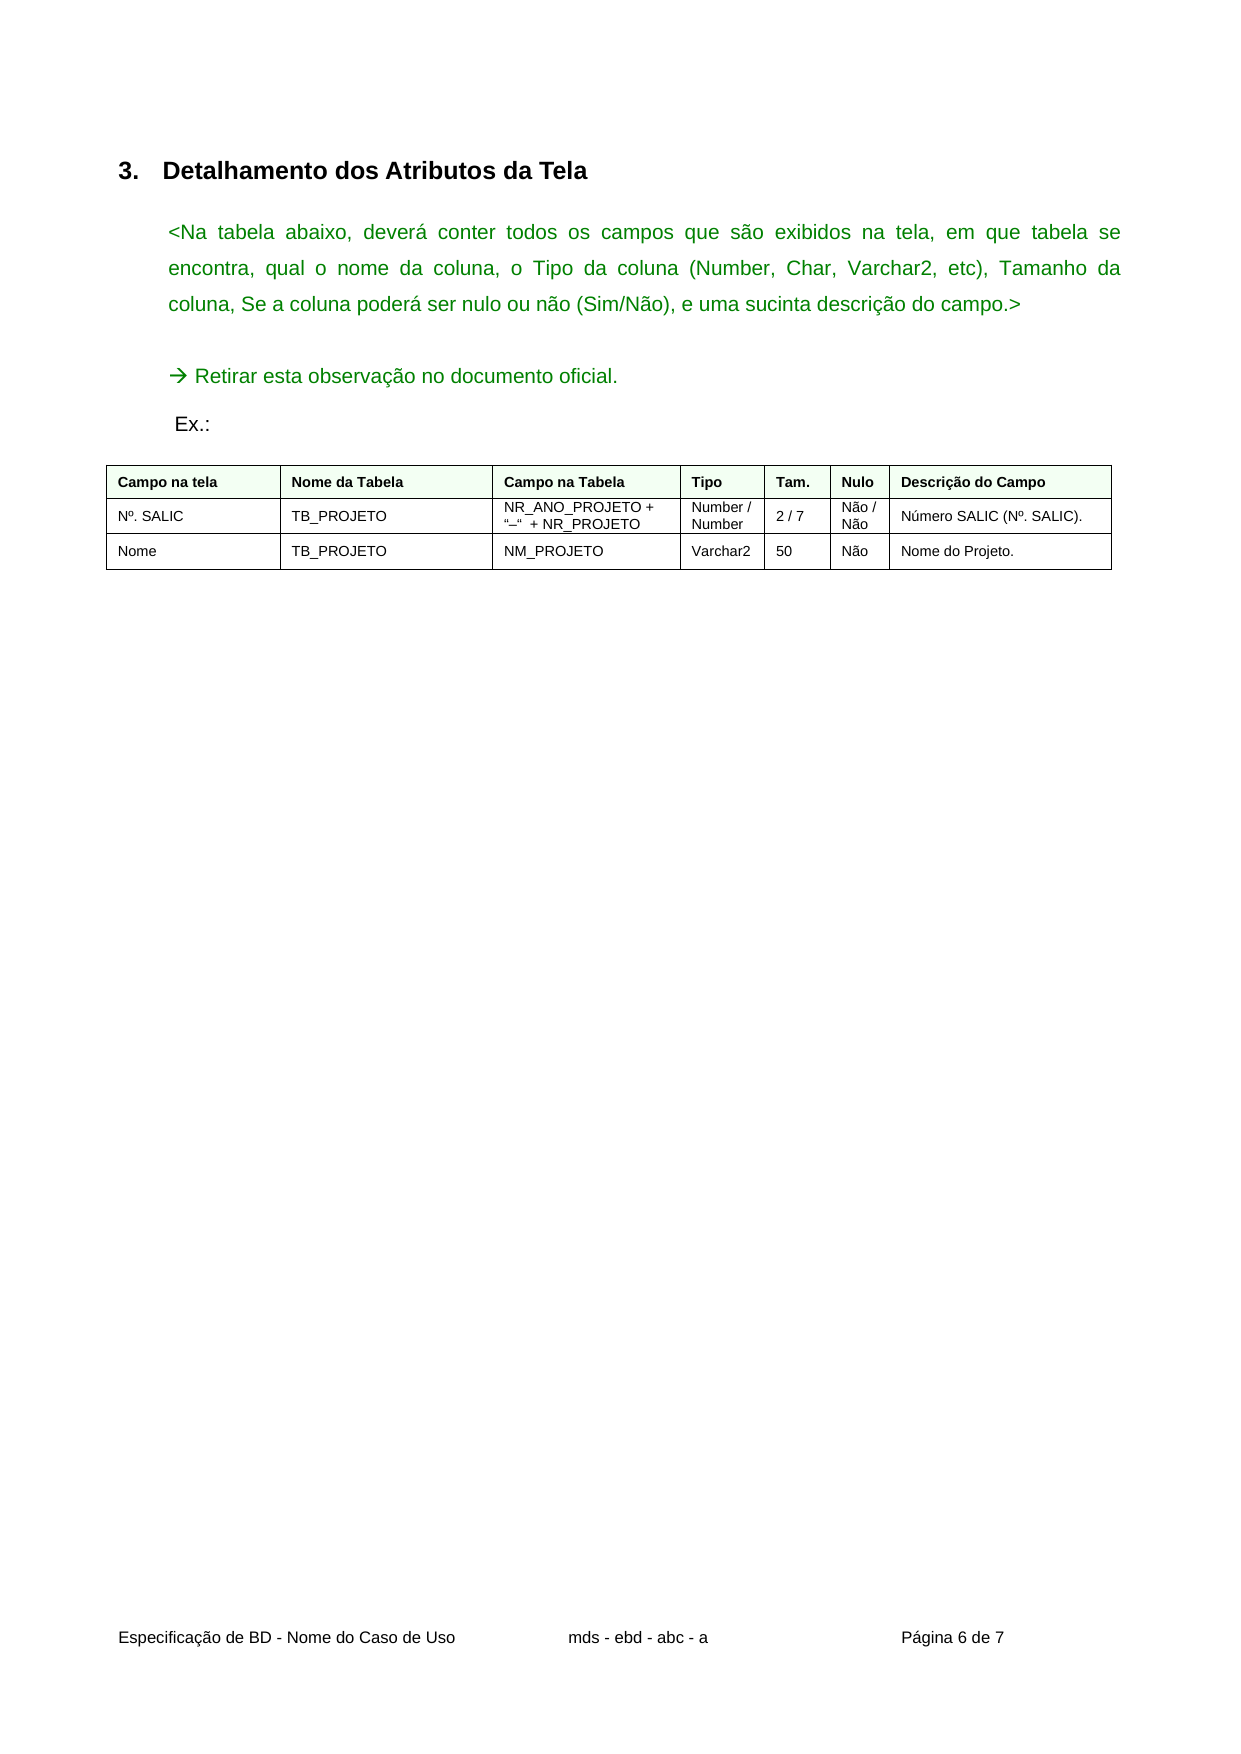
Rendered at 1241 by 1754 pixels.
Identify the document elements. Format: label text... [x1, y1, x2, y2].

table_header Nome da Tabela [281, 466, 492, 498]
subtitle Detalhamento dos Atributos da Tela [118, 156, 1122, 185]
table_header Tam. [765, 466, 830, 498]
table_cell Varchar2 [681, 534, 764, 568]
table_cell NM_PROJETO [493, 534, 680, 568]
table_cell TB_PROJETO [281, 499, 492, 533]
table_header Descrição do Campo [890, 466, 1111, 498]
table_header Campo na tela [107, 466, 280, 498]
table_cell Nome [107, 534, 280, 568]
table_cell NR_ANO_PROJETO + “–“ + NR_PROJETO [493, 499, 680, 533]
text Ex.: [174, 412, 1122, 436]
text <Na tabela abaixo, deverá conter todos os campos que são exibidos na tela, em que tabela se encontra, qual o nome da coluna, o Tipo da coluna (Number, Char, Varchar2, etc), Tamanho da coluna, Se a coluna poderá ser nulo ou não (Sim/Não), e uma sucinta descrição do campo.> [168, 220, 1122, 316]
table_cell Número SALIC (Nº. SALIC). [890, 499, 1111, 533]
table_cell 50 [765, 534, 830, 568]
table_cell Não / Não [831, 499, 889, 533]
title  Retirar esta observação no documento oficial. [168, 364, 1122, 388]
table_header Campo na Tabela [493, 466, 680, 498]
table_header Tipo [681, 466, 764, 498]
table_cell Não [831, 534, 889, 568]
table_cell Number / Number [681, 499, 764, 533]
table_cell 2 / 7 [765, 499, 830, 533]
table_cell Nº. SALIC [107, 499, 280, 533]
table_header Nulo [831, 466, 889, 498]
table_cell Nome do Projeto. [890, 534, 1111, 568]
table_cell TB_PROJETO [281, 534, 492, 568]
